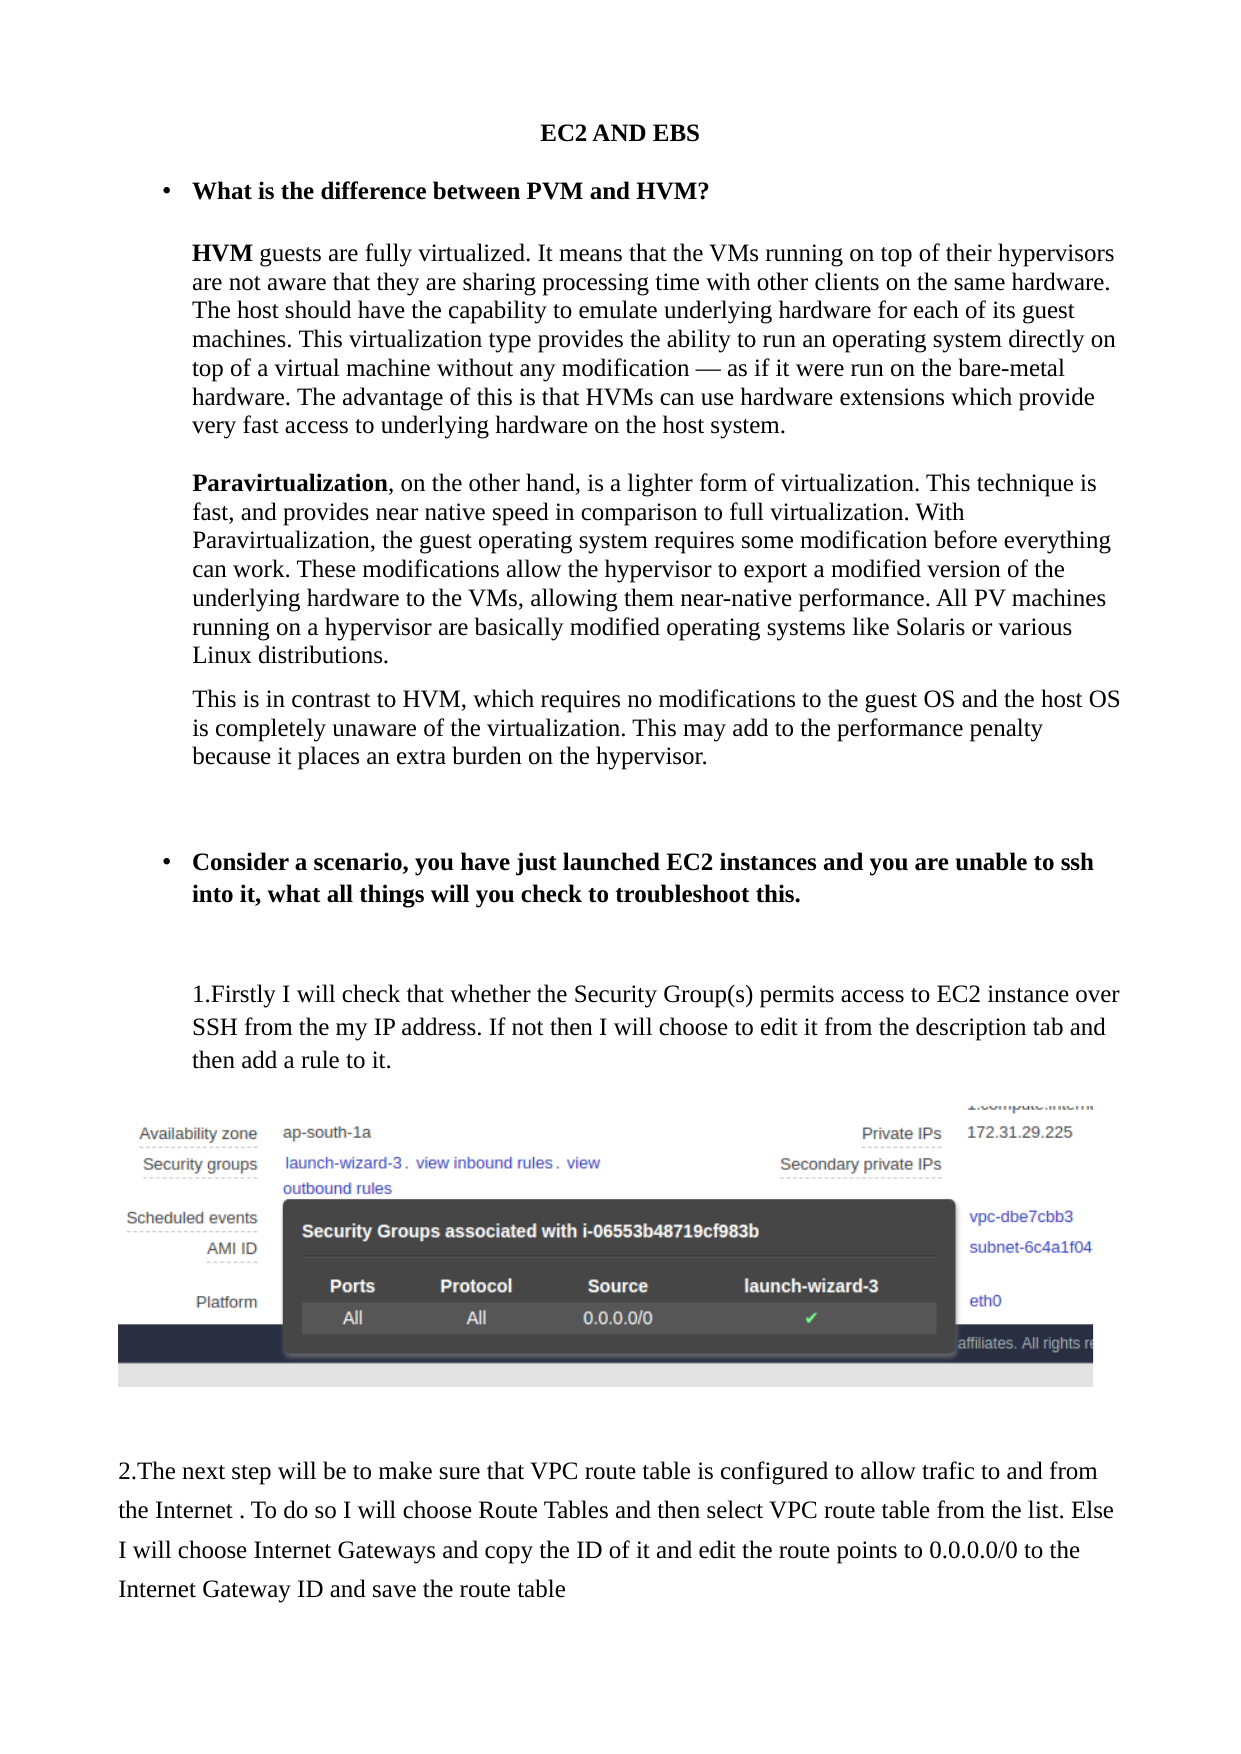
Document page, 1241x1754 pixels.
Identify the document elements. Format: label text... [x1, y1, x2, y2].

text This is in contrast to HVM, which requires no modifications to the guest OS and the host OS is completely unaware of the virtualization. This may add to the performance penalty because it places an extra burden on the hypervisor. [118, 684, 1122, 770]
picture [118, 1106, 1094, 1387]
text Paravirtualization, on the other hand, is a lighter form of virtualization. This technique is fast, and provides near native speed in comparison to full virtualization. With Paravirtualization, the guest operating system requires some modification before everything can work. These modifications allow the hypervisor to export a modified version of the underlying hardware to the VMs, allowing them near-native performance. All PV machines running on a hypervisor are basically modified operating systems like Solaris or various Linux distributions. [118, 468, 1122, 669]
list 1.Firstly I will check that whether the Security Group(s) permits access to EC2 instance over SSH from the my IP address. If not then I will choose to edit it from the description tab and then add a rule to it. [162, 979, 1122, 1073]
text 2.The next step will be to make sure that VPC route table is configured to allow trafic to and from the Internet . To do so I will choose Route Tables and then select VPC route table from the list. Else I will choose Internet Gateways and copy the ID of it and edit the route points to 0.0.0.0/0 to the Internet Gateway ID and save the route table [118, 1456, 1122, 1603]
list Consider a scenario, you have just launched EC2 instances and you are unable to ssh into it, what all things will you check to troubleshoot this. [162, 847, 1122, 908]
list HVM guests are fully virtualized. It means that the VMs running on top of their hypervisors are not aware that they are sharing processing time with other clients on the same hardware. The host should have the capability to emulate underlying hardware for each of its guest machines. This virtualization type provides the ability to run an operating system directly on top of a virtual machine without any modification — as if it were run on the bare-metal hardware. The advantage of this is that HVMs can use hardware extensions which provide very fast access to underlying hardware on the host system. [162, 238, 1122, 439]
list What is the difference between PVM and HVM? [162, 176, 1122, 205]
